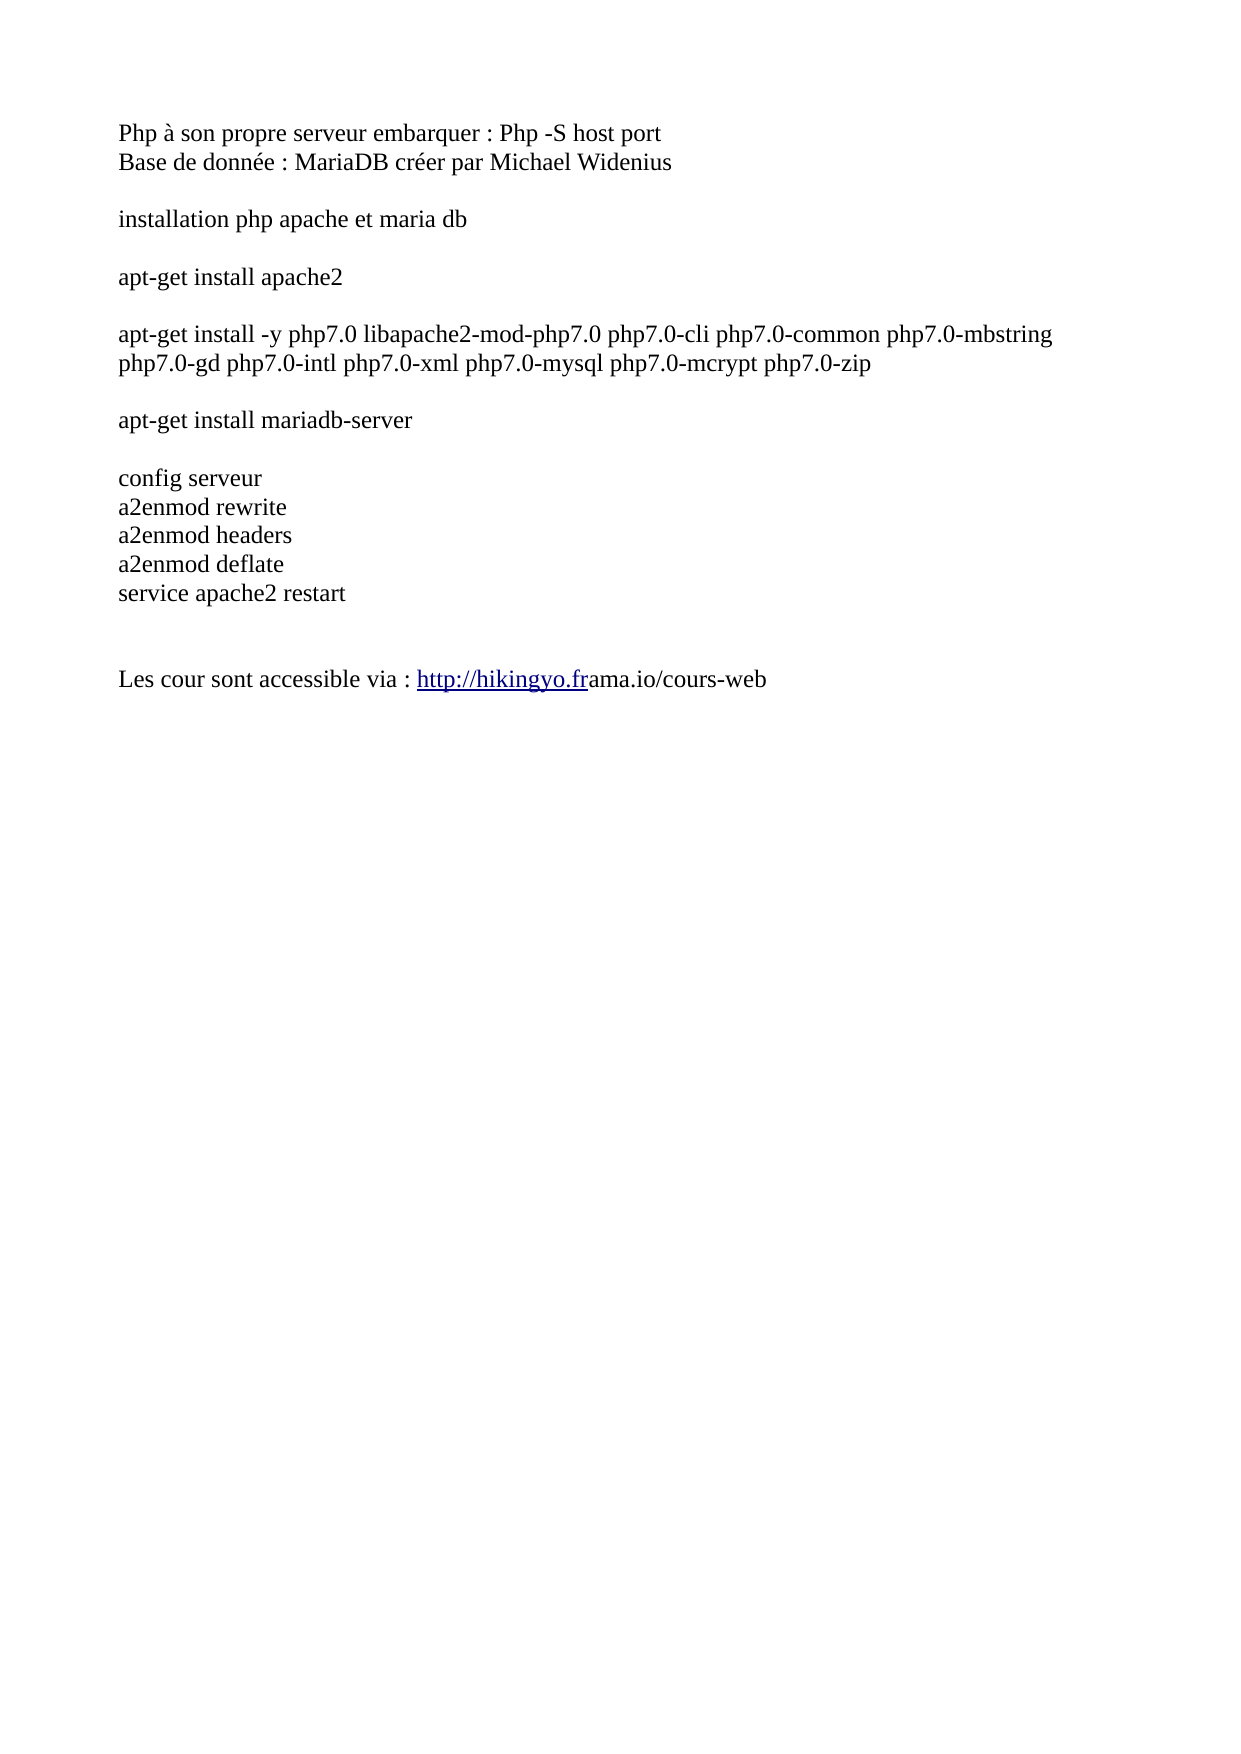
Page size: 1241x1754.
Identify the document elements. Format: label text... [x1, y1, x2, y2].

text service apache2 restart [118, 578, 1122, 607]
text Base de donnée : MariaDB créer par Michael Widenius [118, 147, 1122, 176]
text apt-get install -y php7.0 libapache2-mod-php7.0 php7.0-cli php7.0-common php7.0-mbstring php7.0-gd php7.0-intl php7.0-xml php7.0-mysql php7.0-mcrypt php7.0-zip [118, 319, 1122, 377]
text a2enmod headers [118, 521, 1122, 549]
text apt-get install mariadb-server [118, 406, 1122, 434]
text installation php apache et maria db [118, 204, 1122, 233]
text a2enmod rewrite [118, 492, 1122, 521]
text Les cour sont accessible via : http://hikingyo.frama.io/cours-web [118, 664, 1122, 693]
text a2enmod deflate [118, 549, 1122, 578]
text Php à son propre serveur embarquer : Php -S host port [118, 118, 1122, 147]
text apt-get install apache2 [118, 262, 1122, 291]
text config serveur [118, 463, 1122, 492]
